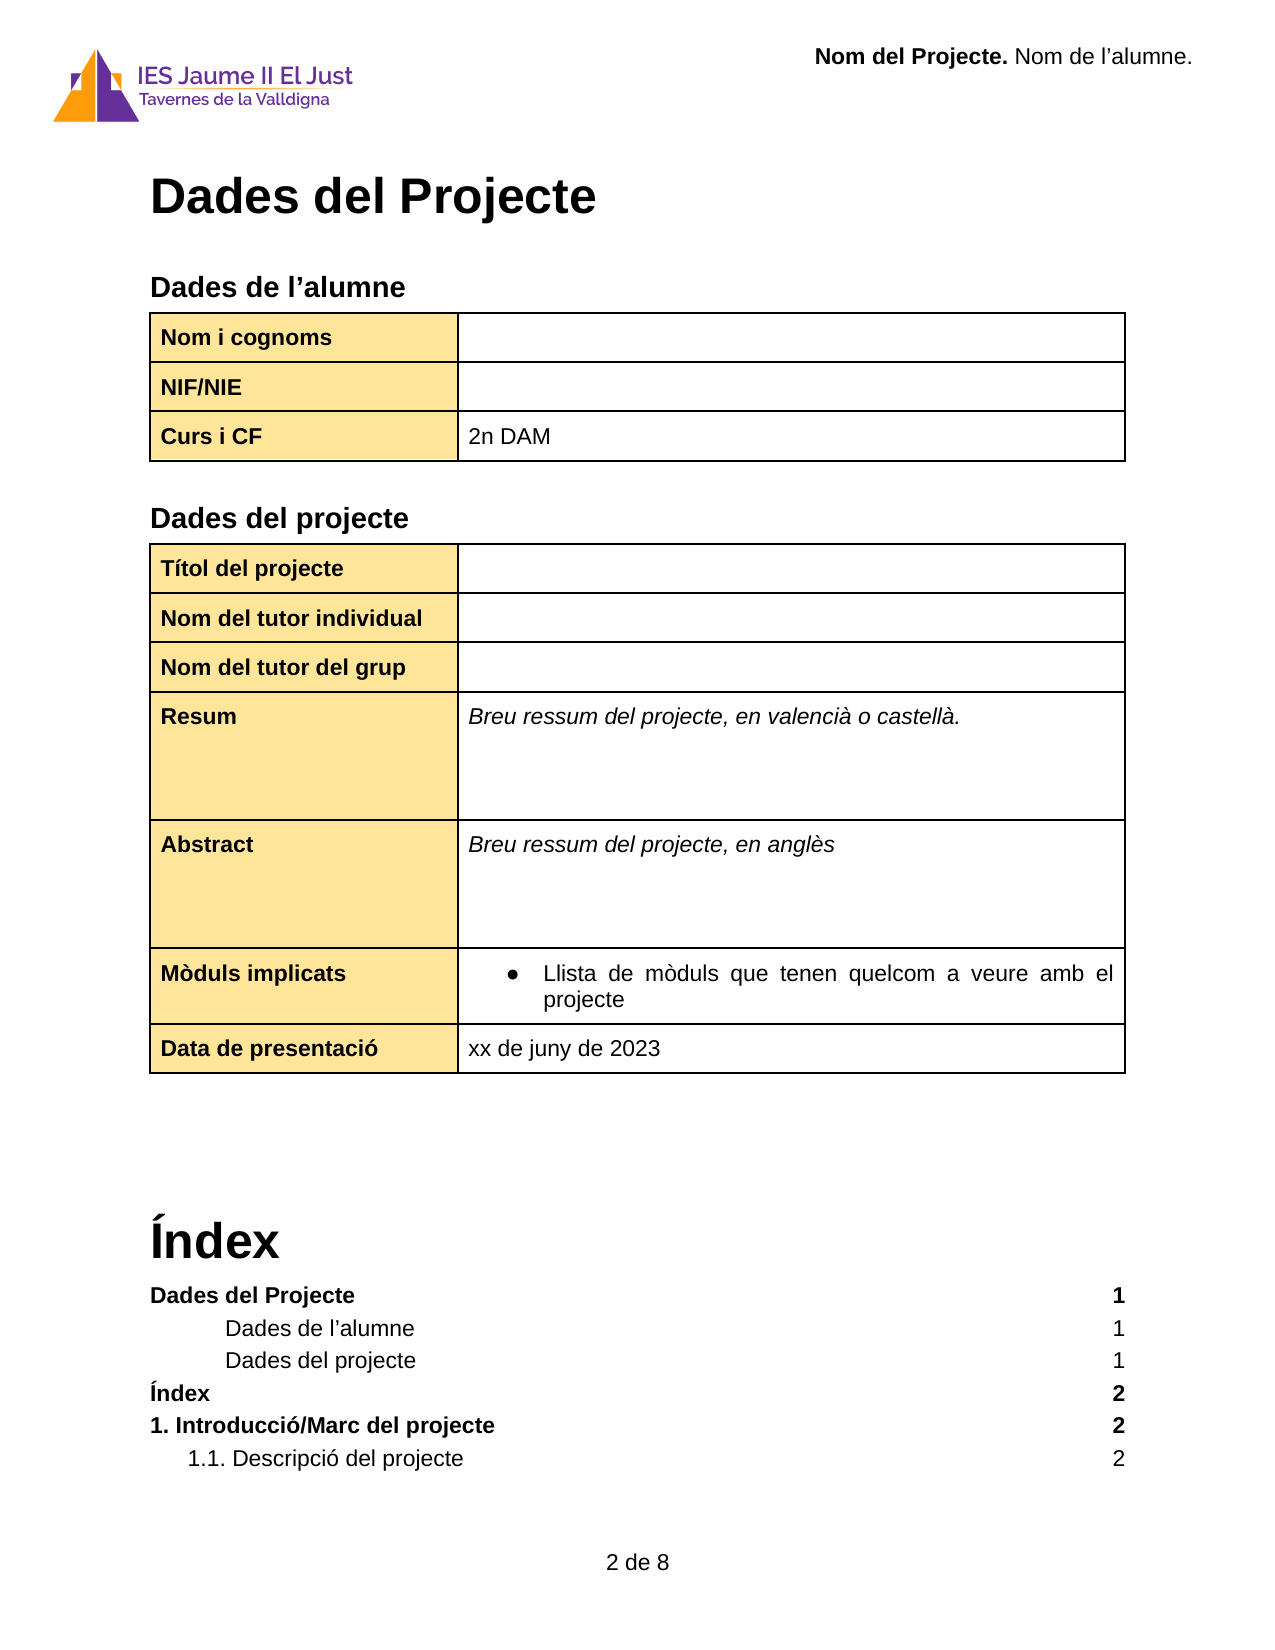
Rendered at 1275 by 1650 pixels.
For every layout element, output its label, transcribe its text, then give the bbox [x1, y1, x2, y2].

table_cell Abstract [151, 821, 457, 947]
text Dades del projecte 1 [225, 1347, 1125, 1373]
subtitle Índex [150, 1212, 1124, 1269]
table_cell [459, 643, 1124, 691]
text 1.1. Descripció del projecte 2 [187, 1445, 1125, 1471]
table_cell [459, 594, 1124, 641]
table_cell Curs i CF [151, 412, 457, 459]
table_cell NIF/NIE [151, 363, 457, 410]
table_header [459, 545, 1124, 592]
table_cell Breu ressum del projecte, en anglès [459, 821, 1124, 947]
subtitle Dades del Projecte [150, 167, 1124, 224]
table_cell Data de presentació [151, 1025, 457, 1072]
text Índex 2 [150, 1380, 1125, 1406]
table_cell Nom del tutor del grup [151, 643, 457, 691]
subtitle Dades de l’alumne [150, 270, 1124, 303]
picture [49, 42, 353, 129]
table_cell Nom del tutor individual [151, 594, 457, 641]
table_cell xx de juny de 2023 [459, 1025, 1124, 1072]
text Dades de l’alumne 1 [225, 1314, 1125, 1341]
table_header [459, 314, 1124, 361]
table_cell 2n DAM [459, 412, 1124, 459]
text Dades del Projecte 1 [150, 1282, 1125, 1308]
table_header Nom i cognoms [151, 314, 457, 361]
table_cell Breu ressum del projecte, en valencià o castellà. [459, 693, 1124, 819]
subtitle Dades del projecte [150, 501, 1124, 534]
table_header Títol del projecte [151, 545, 457, 592]
table_cell Mòduls implicats [151, 949, 457, 1023]
text 1. Introducció/Marc del projecte 2 [150, 1412, 1125, 1439]
table_cell [459, 363, 1124, 410]
table_cell Resum [151, 693, 457, 819]
table_cell Llista de mòduls que tenen quelcom a veure amb el projecte [459, 949, 1124, 1023]
